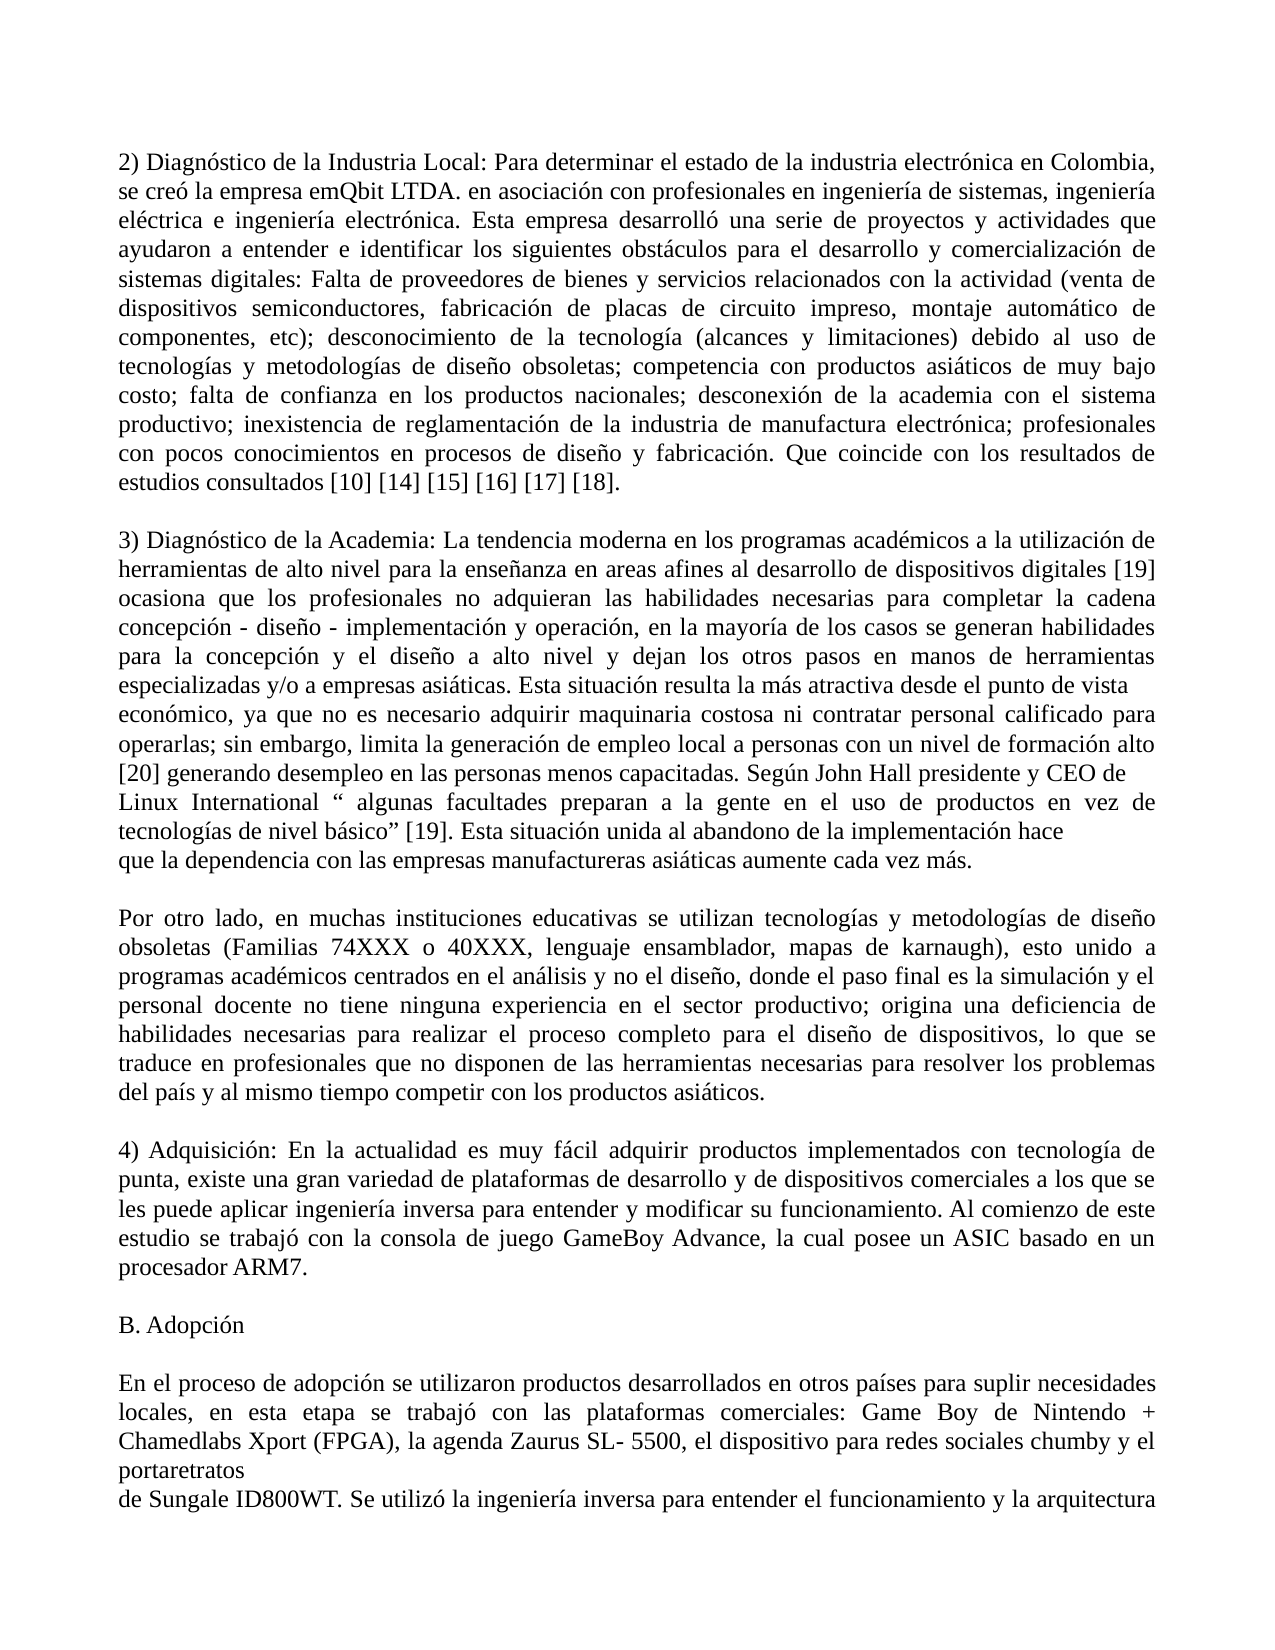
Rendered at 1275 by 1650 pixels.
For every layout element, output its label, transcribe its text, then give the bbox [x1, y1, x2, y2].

text Por otro lado, en muchas instituciones educativas se utilizan tecnologías y metodologías de diseño obsoletas (Familias 74XXX o 40XXX, lenguaje ensamblador, mapas de karnaugh), esto unido a programas académicos centrados en el análisis y no el diseño, donde el paso final es la simulación y el personal docente no tiene ninguna experiencia en el sector productivo; origina una deficiencia de habilidades necesarias para realizar el proceso completo para el diseño de dispositivos, lo que se traduce en profesionales que no disponen de las herramientas necesarias para resolver los problemas del país y al mismo tiempo competir con los productos asiáticos. [118, 903, 1157, 1106]
text 3) Diagnóstico de la Academia: La tendencia moderna en los programas académicos a la utilización de herramientas de alto nivel para la enseñanza en areas afines al desarrollo de dispositivos digitales [19] ocasiona que los profesionales no adquieran las habilidades necesarias para completar la cadena concepción - diseño - implementación y operación, en la mayoría de los casos se generan habilidades para la concepción y el diseño a alto nivel y dejan los otros pasos en manos de herramientas especializadas y/o a empresas asiáticas. Esta situación resulta la más atractiva desde el punto de vista [118, 525, 1157, 699]
text Linux International “ algunas facultades preparan a la gente en el uso de productos en vez de tecnologías de nivel básico” [19]. Esta situación unida al abandono de la implementación hace [118, 787, 1157, 845]
text 4) Adquisición: En la actualidad es muy fácil adquirir productos implementados con tecnología de punta, existe una gran variedad de plataformas de desarrollo y de dispositivos comerciales a los que se les puede aplicar ingeniería inversa para entender y modificar su funcionamiento. Al comienzo de este estudio se trabajó con la consola de juego GameBoy Advance, la cual posee un ASIC basado en un procesador ARM7. [118, 1135, 1157, 1281]
text En el proceso de adopción se utilizaron productos desarrollados en otros países para suplir necesidades locales, en esta etapa se trabajó con las plataformas comerciales: Game Boy de Nintendo + Chamedlabs Xport (FPGA), la agenda Zaurus SL- 5500, el dispositivo para redes sociales chumby y el portaretratos [118, 1368, 1157, 1484]
text B. Adopción [118, 1310, 1157, 1339]
text económico, ya que no es necesario adquirir maquinaria costosa ni contratar personal calificado para operarlas; sin embargo, limita la generación de empleo local a personas con un nivel de formación alto [20] generando desempleo en las personas menos capacitadas. Según John Hall presidente y CEO de [118, 699, 1157, 787]
text que la dependencia con las empresas manufactureras asiáticas aumente cada vez más. [118, 845, 1157, 874]
text 2) Diagnóstico de la Industria Local: Para determinar el estado de la industria electrónica en Colombia, se creó la empresa emQbit LTDA. en asociación con profesionales en ingeniería de sistemas, ingeniería eléctrica e ingeniería electrónica. Esta empresa desarrolló una serie de proyectos y actividades que ayudaron a entender e identificar los siguientes obstáculos para el desarrollo y comercialización de sistemas digitales: Falta de proveedores de bienes y servicios relacionados con la actividad (venta de dispositivos semiconductores, fabricación de placas de circuito impreso, montaje automático de componentes, etc); desconocimiento de la tecnología (alcances y limitaciones) debido al uso de tecnologías y metodologías de diseño obsoletas; competencia con productos asiáticos de muy bajo costo; falta de confianza en los productos nacionales; desconexión de la academia con el sistema productivo; inexistencia de reglamentación de la industria de manufactura electrónica; profesionales con pocos conocimientos en procesos de diseño y fabricación. Que coincide con los resultados de estudios consultados [10] [14] [15] [16] [17] [18]. [118, 147, 1157, 496]
text de Sungale ID800WT. Se utilizó la ingeniería inversa para entender el funcionamiento y la arquitectura [118, 1484, 1157, 1513]
